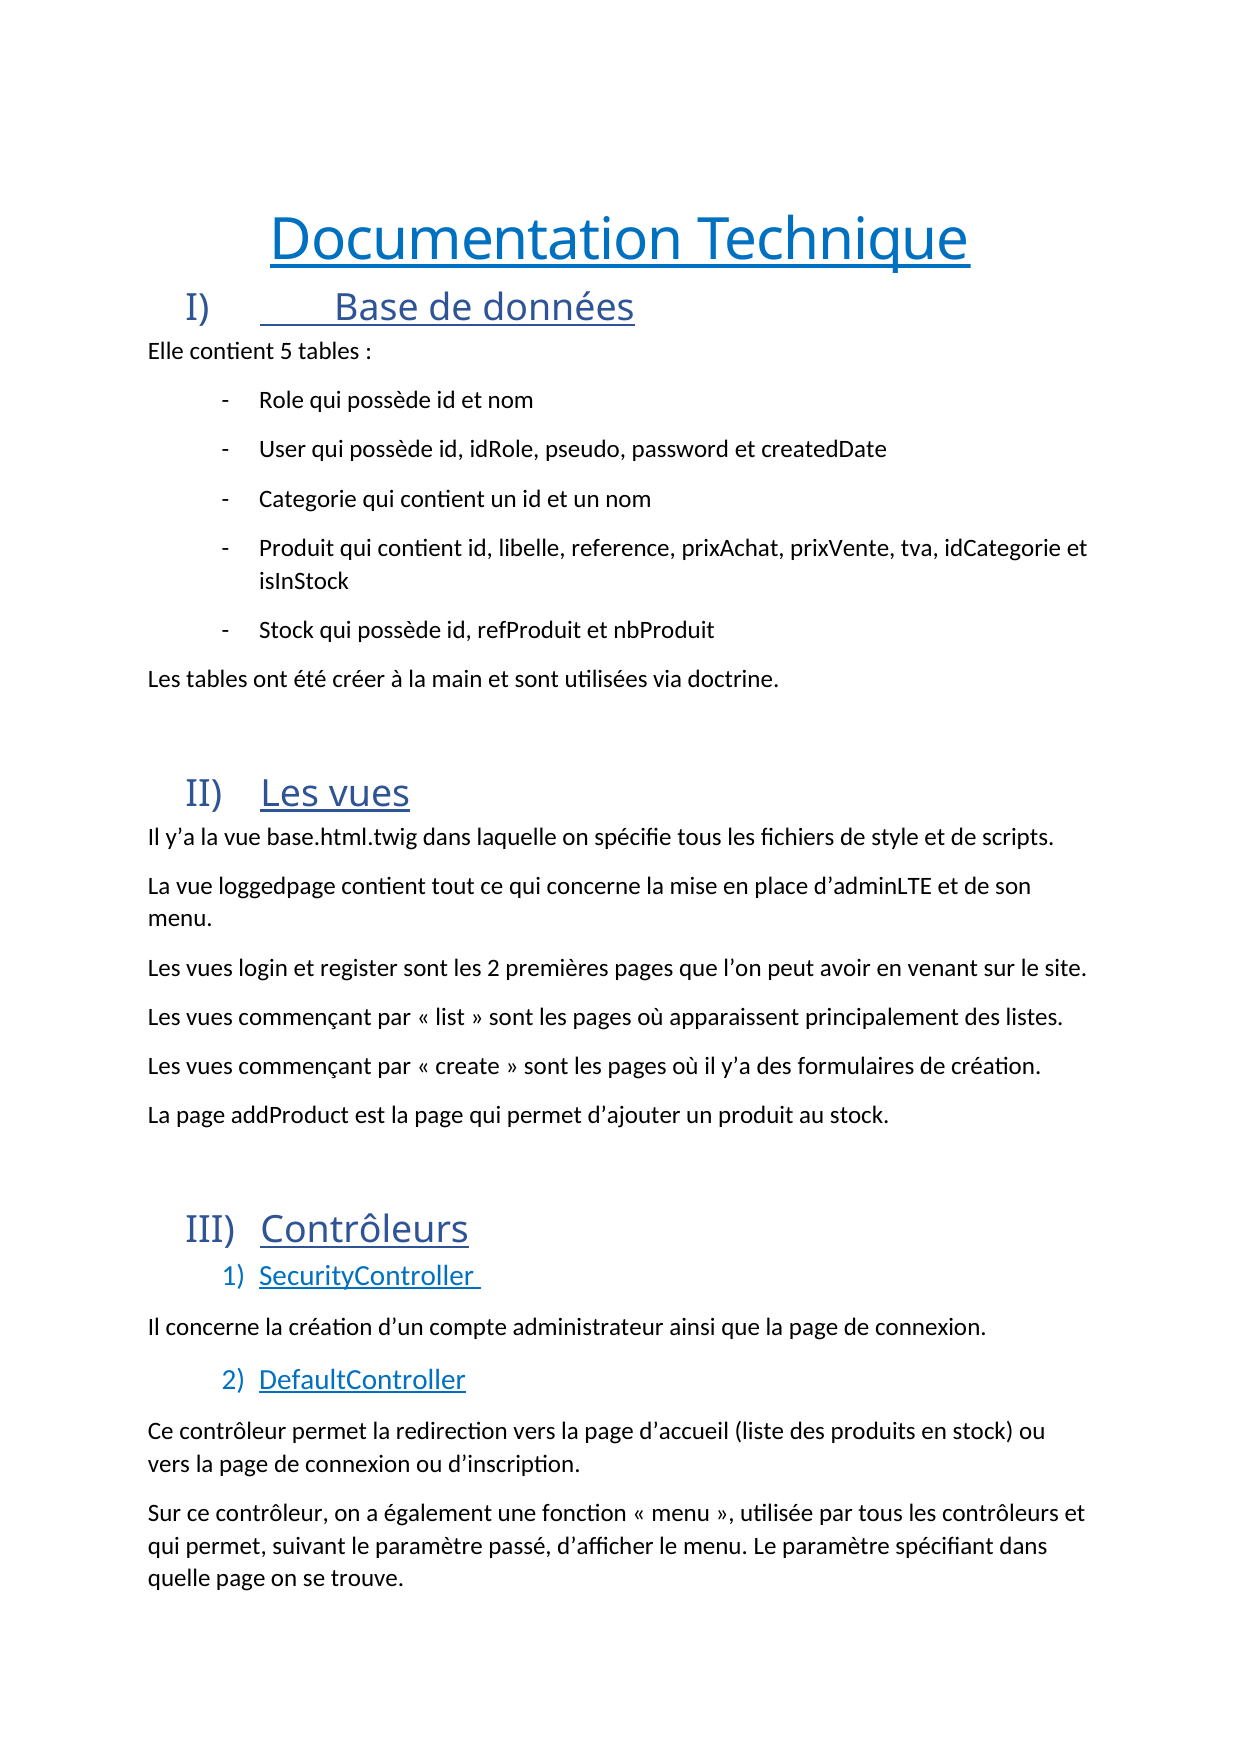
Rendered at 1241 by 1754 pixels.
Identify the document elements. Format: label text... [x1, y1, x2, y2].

text La page addProduct est la page qui permet d’ajouter un produit au stock. [148, 1099, 1093, 1130]
subtitle SecurityController [221, 1257, 1093, 1292]
subtitle Les vues [185, 766, 1093, 817]
list Role qui possède id et nom [221, 384, 1093, 415]
subtitle Contrôleurs [185, 1202, 1093, 1253]
subtitle DefaultController [221, 1361, 1093, 1396]
text Sur ce contrôleur, on a également une fonction « menu », utilisée par tous les contrôleurs et qui permet, suivant le paramètre passé, d’afficher le menu. Le paramètre spécifiant dans quelle page on se trouve. [148, 1497, 1093, 1593]
list Categorie qui contient un id et un nom [221, 483, 1093, 513]
subtitle Documentation Technique [148, 197, 1093, 276]
text Il concerne la création d’un compte administrateur ainsi que la page de connexion. [148, 1312, 1093, 1342]
list User qui possède id, idRole, pseudo, password et createdDate [221, 434, 1093, 464]
subtitle Base de données [185, 281, 1093, 332]
text Les vues login et register sont les 2 premières pages que l’on peut avoir en venant sur le site. [148, 952, 1093, 982]
text Elle contient 5 tables : [148, 335, 1093, 366]
text Ce contrôleur permet la redirection vers la page d’accueil (liste des produits en stock) ou vers la page de connexion ou d’inscription. [148, 1416, 1093, 1479]
text Les tables ont été créer à la main et sont utilisées via doctrine. [148, 663, 1093, 694]
text Les vues commençant par « list » sont les pages où apparaissent principalement des listes. [148, 1001, 1093, 1032]
text Il y’a la vue base.html.twig dans laquelle on spécifie tous les fichiers de style et de scripts. [148, 821, 1093, 851]
list Produit qui contient id, libelle, reference, prixAchat, prixVente, tva, idCategorie et isInStock [221, 532, 1093, 595]
list Stock qui possède id, refProduit et nbProduit [221, 614, 1093, 644]
text La vue loggedpage contient tout ce qui concerne la mise en place d’adminLTE et de son menu. [148, 870, 1093, 933]
text Les vues commençant par « create » sont les pages où il y’a des formulaires de création. [148, 1050, 1093, 1081]
